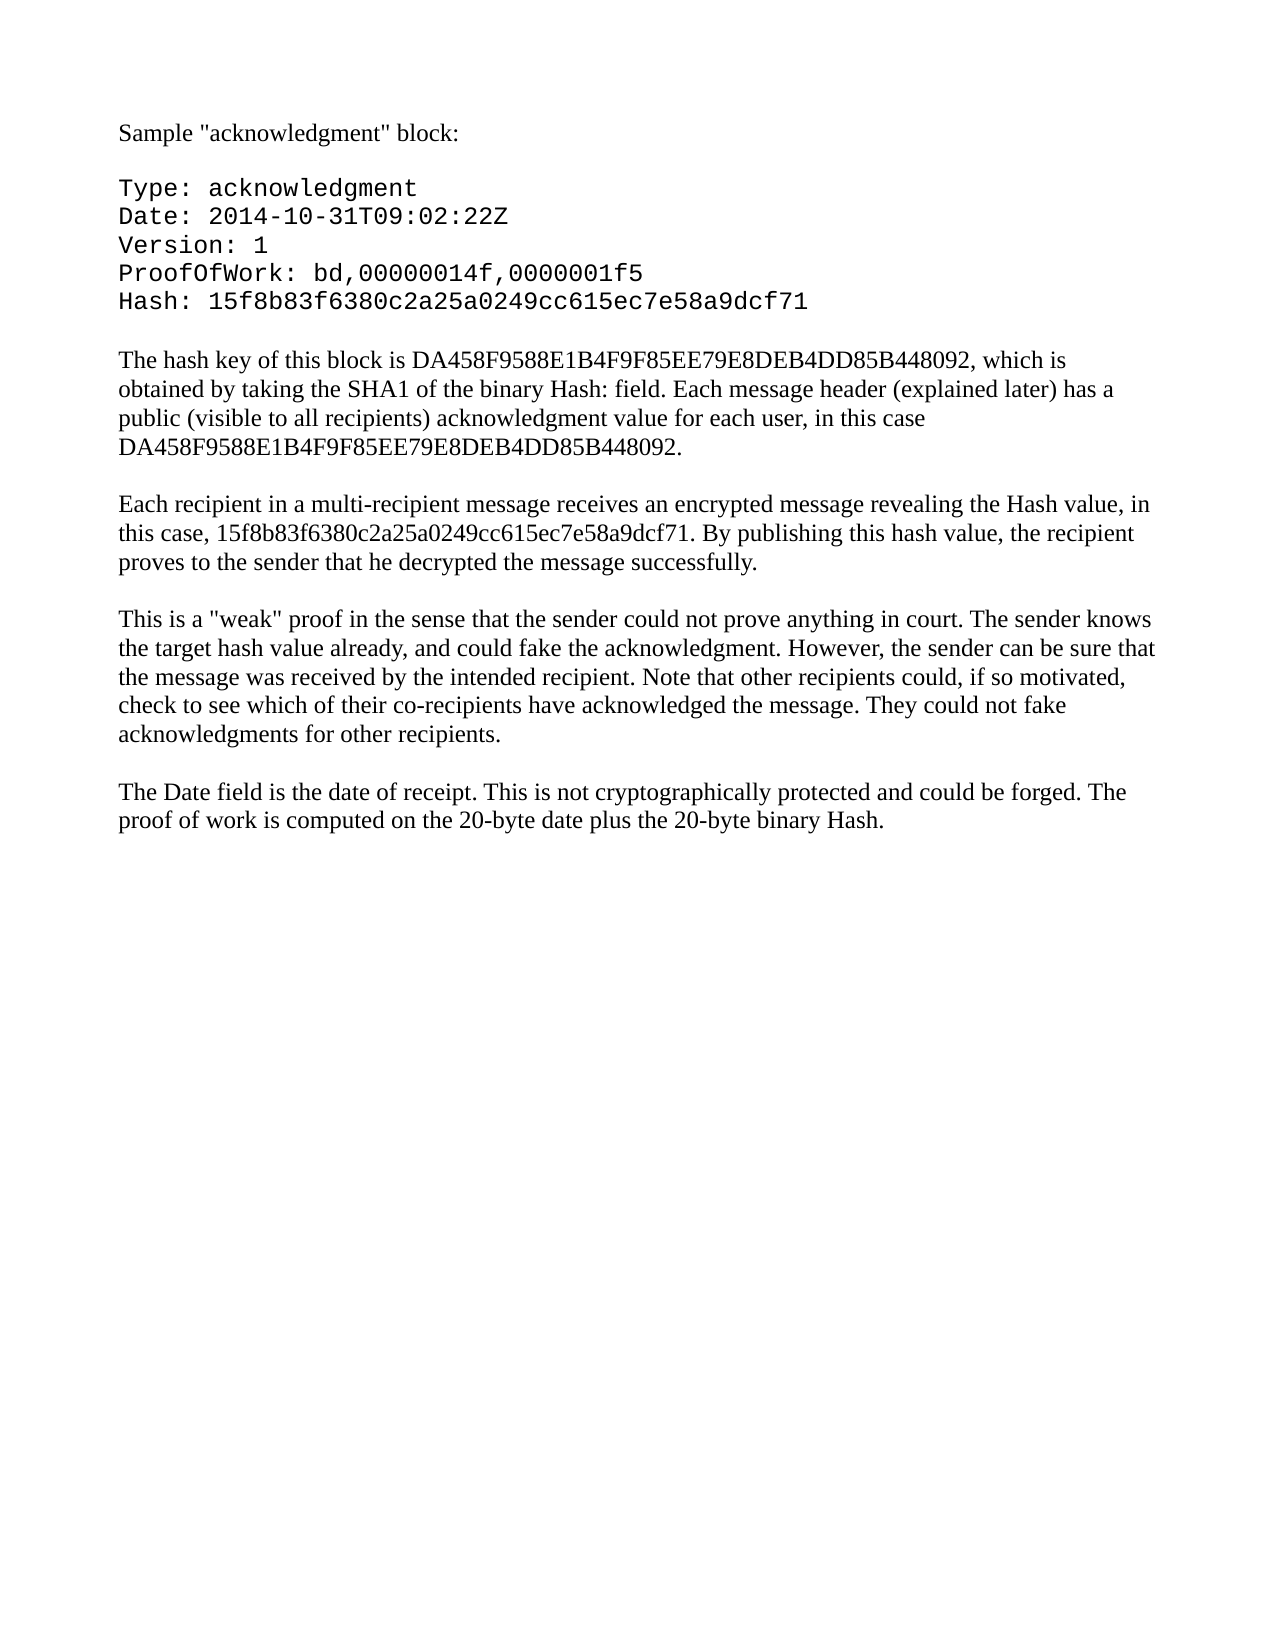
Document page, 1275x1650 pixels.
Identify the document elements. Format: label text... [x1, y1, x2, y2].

text Hash: 15f8b83f6380c2a25a0249cc615ec7e58a9dcf71 [118, 289, 1157, 317]
text The Date field is the date of receipt. This is not cryptographically protected and could be forged. The proof of work is computed on the 20-byte date plus the 20-byte binary Hash. [118, 777, 1157, 834]
text This is a "weak" proof in the sense that the sender could not prove anything in court. The sender knows the target hash value already, and could fake the acknowledgment. However, the sender can be sure that the message was received by the intended recipient. Note that other recipients could, if so motivated, check to see which of their co-recipients have acknowledged the message. They could not fake acknowledgments for other recipients. [118, 604, 1157, 748]
text Sample "acknowledgment" block: [118, 118, 1157, 147]
text Each recipient in a multi-recipient message receives an encrypted message revealing the Hash value, in this case, 15f8b83f6380c2a25a0249cc615ec7e58a9dcf71. By publishing this hash value, the recipient proves to the sender that he decrypted the message successfully. [118, 489, 1157, 576]
text Date: 2014-10-31T09:02:22Z [118, 204, 1157, 232]
text Type: acknowledgment [118, 176, 1157, 204]
text ProofOfWork: bd,00000014f,0000001f5 [118, 261, 1157, 289]
text Version: 1 [118, 232, 1157, 261]
text The hash key of this block is DA458F9588E1B4F9F85EE79E8DEB4DD85B448092, which is obtained by taking the SHA1 of the binary Hash: field. Each message header (explained later) has a public (visible to all recipients) acknowledgment value for each user, in this case DA458F9588E1B4F9F85EE79E8DEB4DD85B448092. [118, 346, 1157, 461]
